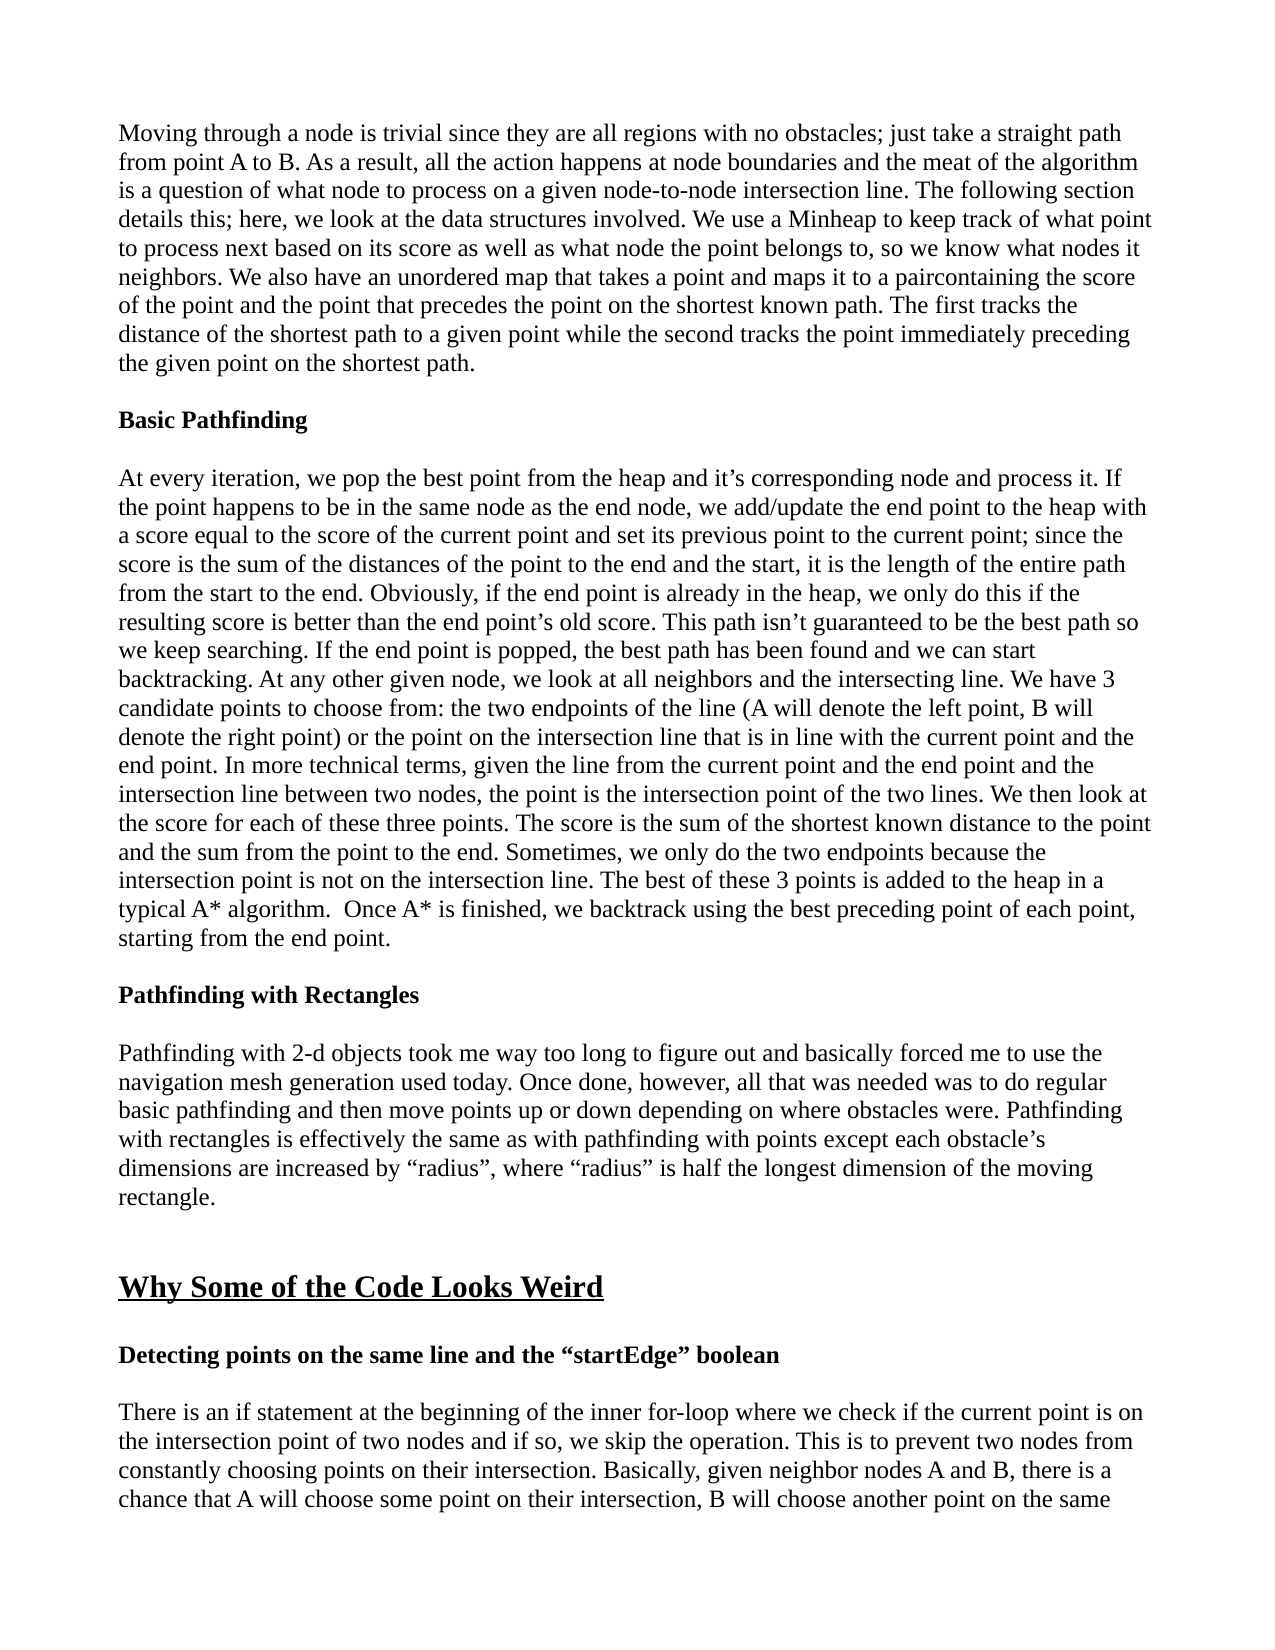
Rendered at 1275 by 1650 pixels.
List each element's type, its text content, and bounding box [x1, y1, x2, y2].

text Pathfinding with Rectangles [118, 981, 1157, 1009]
text Moving through a node is trivial since they are all regions with no obstacles; just take a straight path from point A to B. As a result, all the action happens at node boundaries and the meat of the algorithm is a question of what node to process on a given node-to-node intersection line. The following section details this; here, we look at the data structures involved. We use a Minheap to keep track of what point to process next based on its score as well as what node the point belongs to, so we know what nodes it neighbors. We also have an unordered map that takes a point and maps it to a paircontaining the score of the point and the point that precedes the point on the shortest known path. The first tracks the distance of the shortest path to a given point while the second tracks the point immediately preceding the given point on the shortest path. [118, 118, 1157, 377]
text Why Some of the Code Looks Weird [118, 1268, 1157, 1304]
text At every iteration, we pop the best point from the heap and it’s corresponding node and process it. If the point happens to be in the same node as the end node, we add/update the end point to the heap with a score equal to the score of the current point and set its previous point to the current point; since the score is the sum of the distances of the point to the end and the start, it is the length of the entire path from the start to the end. Obviously, if the end point is already in the heap, we only do this if the resulting score is better than the end point’s old score. This path isn’t guaranteed to be the best path so we keep searching. If the end point is popped, the best path has been found and we can start backtracking. At any other given node, we look at all neighbors and the intersecting line. We have 3 candidate points to choose from: the two endpoints of the line (A will denote the left point, B will denote the right point) or the point on the intersection line that is in line with the current point and the end point. In more technical terms, given the line from the current point and the end point and the intersection line between two nodes, the point is the intersection point of the two lines. We then look at the score for each of these three points. The score is the sum of the shortest known distance to the point and the sum from the point to the end. Sometimes, we only do the two endpoints because the intersection point is not on the intersection line. The best of these 3 points is added to the heap in a typical A* algorithm. Once A* is finished, we backtrack using the best preceding point of each point, starting from the end point. [118, 463, 1157, 952]
text Basic Pathfinding [118, 406, 1157, 434]
text Pathfinding with 2-d objects took me way too long to figure out and basically forced me to use the navigation mesh generation used today. Once done, however, all that was needed was to do regular basic pathfinding and then move points up or down depending on where obstacles were. Pathfinding with rectangles is effectively the same as with pathfinding with points except each obstacle’s dimensions are increased by “radius”, where “radius” is half the longest dimension of the moving rectangle. [118, 1038, 1157, 1211]
text Detecting points on the same line and the “startEdge” boolean [118, 1340, 1157, 1369]
text There is an if statement at the beginning of the inner for-loop where we check if the current point is on the intersection point of two nodes and if so, we skip the operation. This is to prevent two nodes from constantly choosing points on their intersection. Basically, given neighbor nodes A and B, there is a chance that A will choose some point on their intersection, B will choose another point on the same [118, 1397, 1157, 1512]
